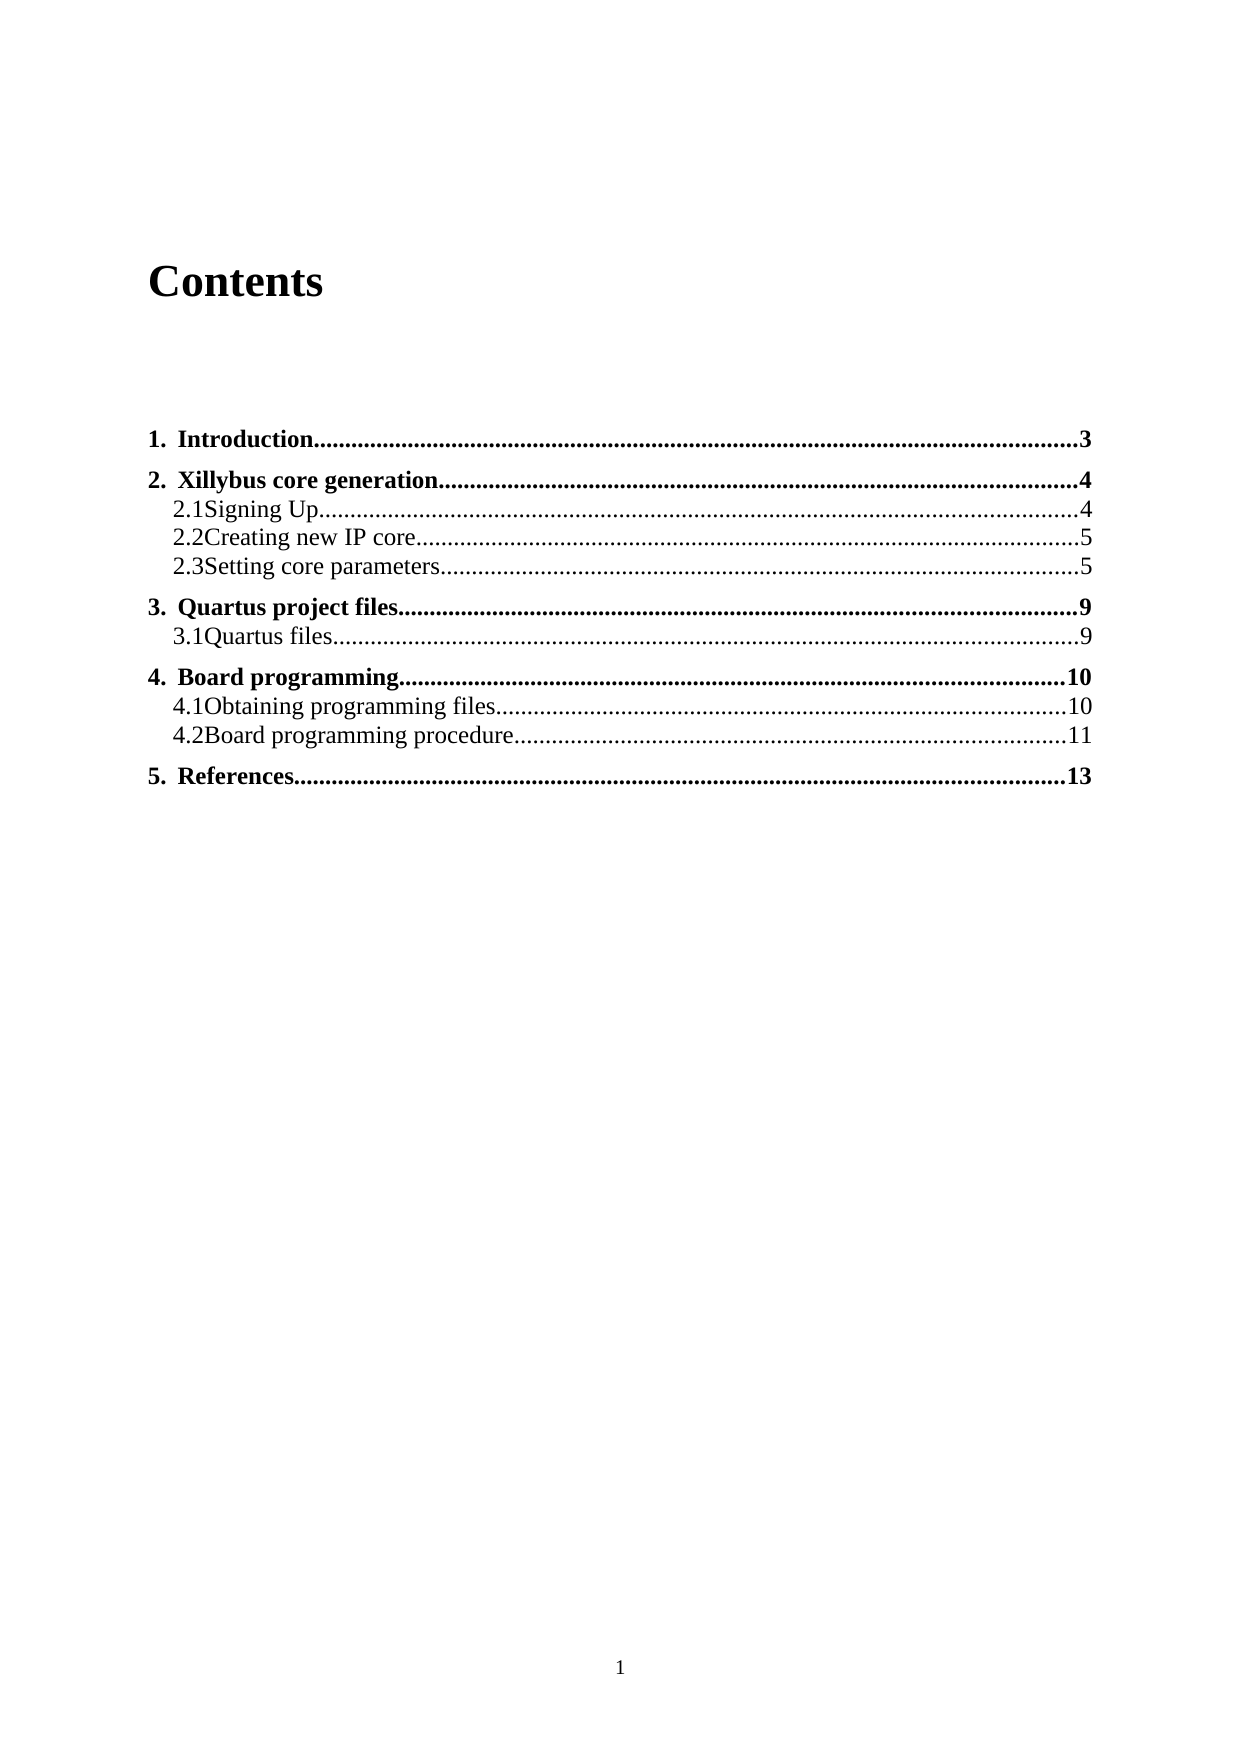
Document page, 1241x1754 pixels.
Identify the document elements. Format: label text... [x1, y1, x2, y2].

list References 13 [148, 761, 1092, 790]
list Quartus project files 9 [148, 592, 1092, 621]
text 2.3Setting core parameters 5 [173, 551, 1092, 580]
text 2.2Creating new IP core 5 [173, 522, 1092, 551]
text 2.1Signing Up 4 [173, 494, 1092, 522]
list Board programming 10 [148, 662, 1092, 691]
text 4.1Obtaining programming files 10 [173, 691, 1092, 720]
list Xillybus core generation 4 [148, 465, 1092, 494]
list Introduction 3 [148, 424, 1092, 452]
text 3.1Quartus files 9 [173, 621, 1092, 650]
text Contents [148, 253, 1092, 306]
text 4.2Board programming procedure 11 [173, 720, 1092, 749]
